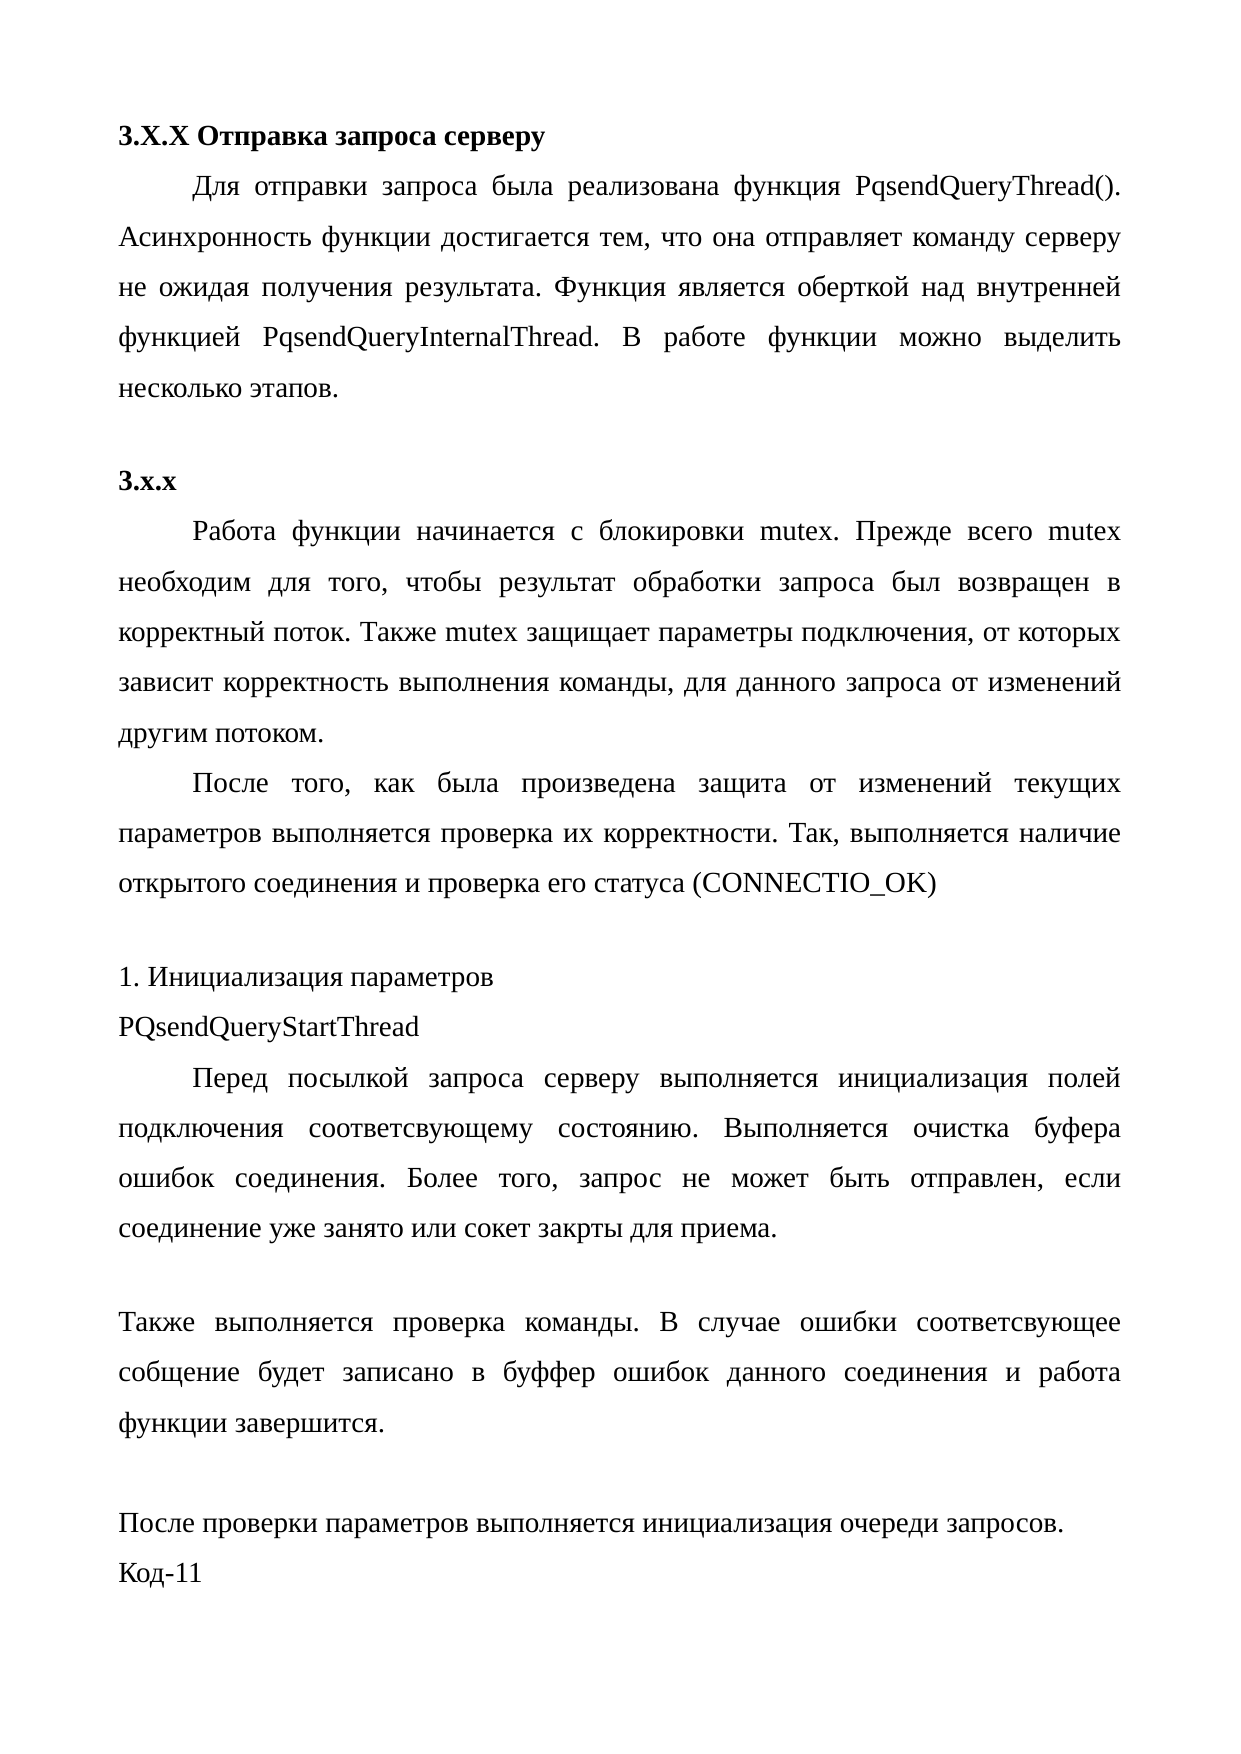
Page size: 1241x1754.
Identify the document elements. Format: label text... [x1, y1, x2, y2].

text Для отправки запроса была реализована функция PqsendQueryThread(). Асинхронность функции достигается тем, что она отправляет команду серверу не ожидая получения результата. Функция является оберткой над внутренней функцией PqsendQueryInternalThread. В работе функции можно выделить несколько этапов. [118, 168, 1122, 403]
text После того, как была произведена защита от изменений текущих параметров выполняется проверка их корректности. Так, выполняется наличие открытого соединения и проверка его статуса (CONNECTIO_OK) [118, 765, 1122, 899]
text Также выполняется проверка команды. В случае ошибки соответсвующее собщение будет записано в буффер ошибок данного соединения и работа функции завершится. [118, 1304, 1122, 1438]
text PQsendQueryStartThread [118, 1009, 1122, 1043]
text 3.Х.Х Отправка запроса серверу [118, 118, 1122, 152]
text Перед посылкой запроса серверу выполняется инициализация полей подключения соответсвующему состоянию. Выполняется очистка буфера ошибок соединения. Более того, запрос не может быть отправлен, если соединение уже занято или сокет закрты для приема. [118, 1060, 1122, 1244]
text 3.х.х [118, 463, 1122, 497]
text Работа функции начинается с блокировки mutex. Прежде всего mutex необходим для того, чтобы результат обработки запроса был возвращен в корректный поток. Также mutex защищает параметры подключения, от которых зависит корректность выполнения команды, для данного запроса от изменений другим потоком. [118, 513, 1122, 748]
text После проверки параметров выполняется инициализация очереди запросов. [118, 1505, 1122, 1539]
text 1. Инициализация параметров [118, 959, 1122, 993]
text Код-11 [118, 1556, 1122, 1589]
